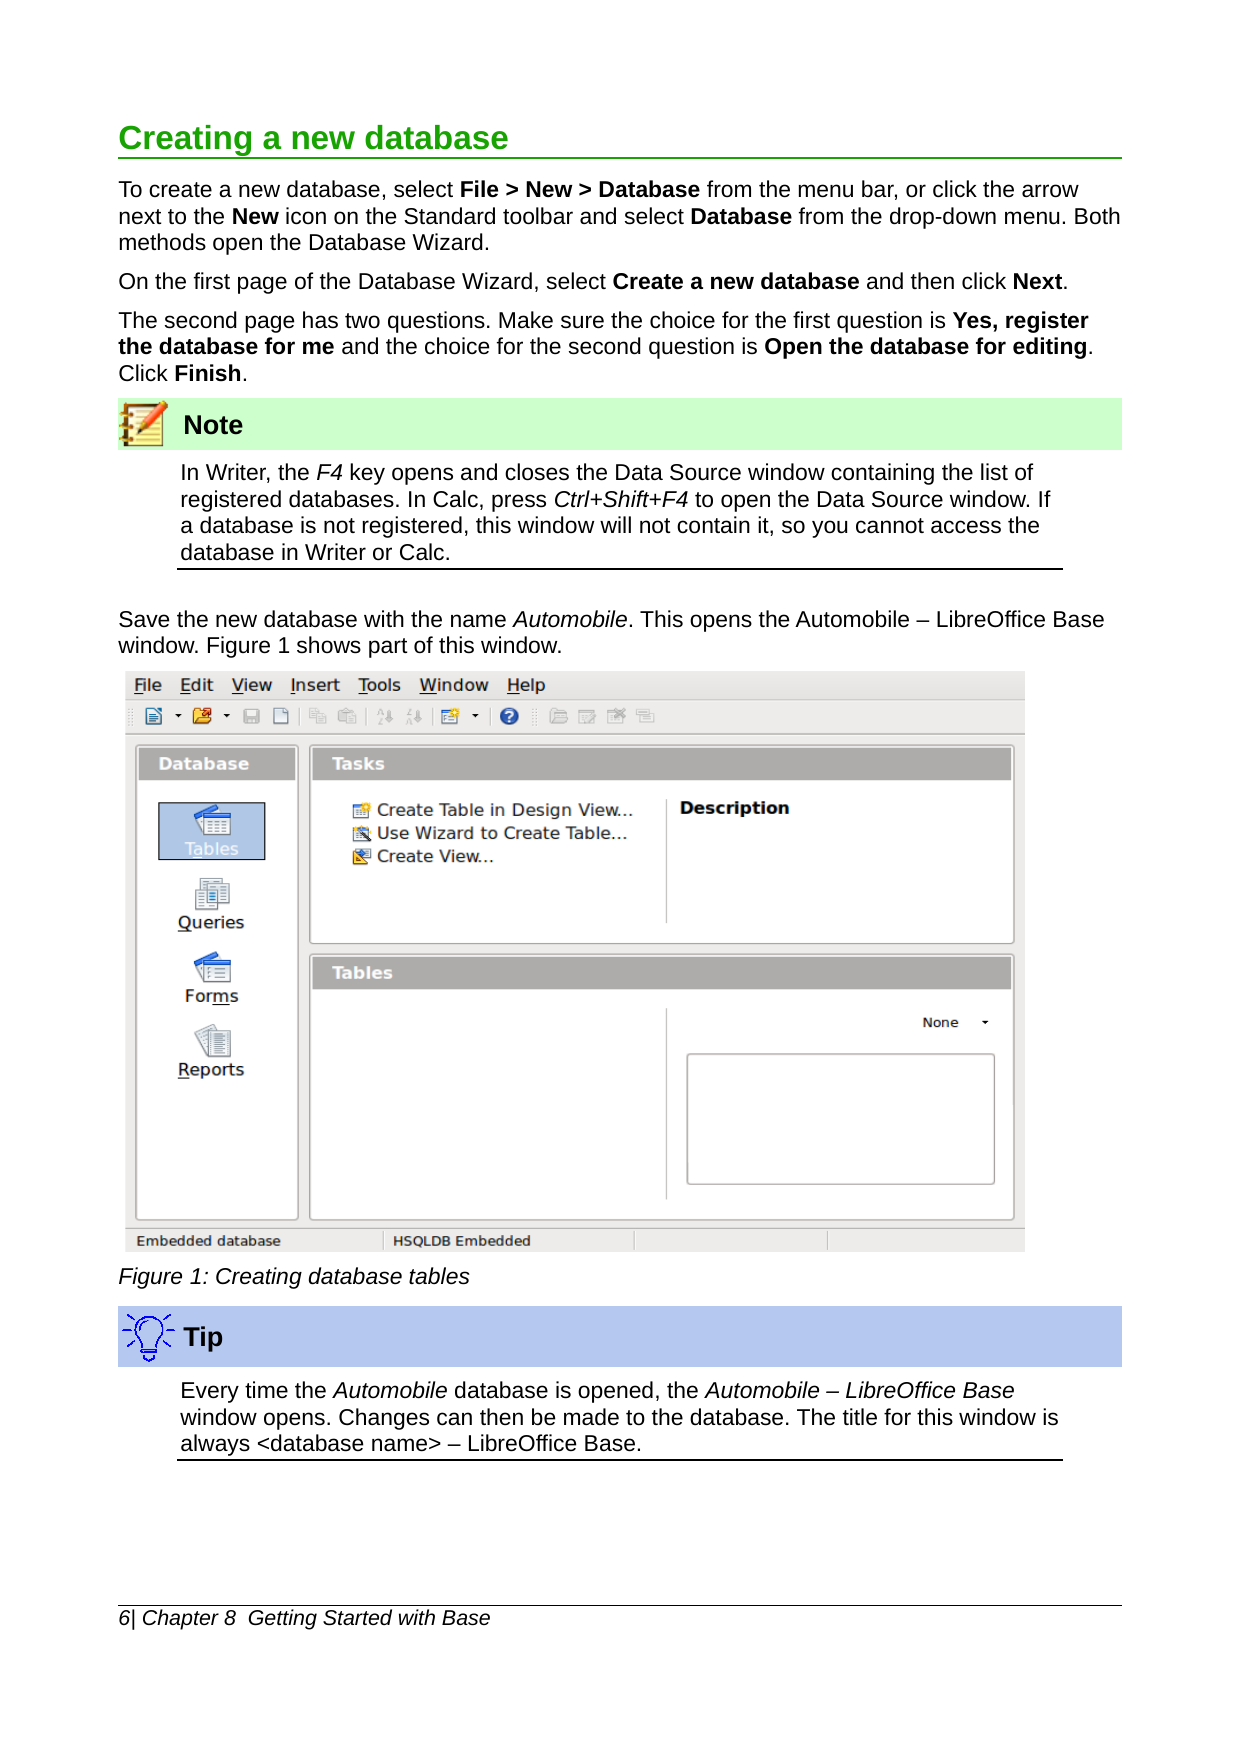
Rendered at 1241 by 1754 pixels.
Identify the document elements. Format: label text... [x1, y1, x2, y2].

text Save the new database with the name Automobile. This opens the Automobile – LibreOffice Base window. Figure 1 shows part of this window. [118, 606, 1122, 659]
subtitle Tip [118, 1306, 1122, 1367]
text Every time the Automobile database is opened, the Automobile – LibreOffice Base window opens. Changes can then be made to the database. The title for this window is always <database name> – LibreOffice Base. [177, 1374, 1063, 1459]
subtitle Creating a new database [118, 118, 1122, 157]
text To create a new database, select File > New > Database from the menu bar, or click the arrow next to the New icon on the Standard toolbar and select Database from the drop-down menu. Both methods open the Database Wizard. [118, 176, 1122, 255]
picture [125, 671, 1025, 1252]
picture [119, 1306, 179, 1366]
text In Writer, the F4 key opens and closes the Data Source window containing the list of registered databases. In Calc, press Ctrl+Shift+F4 to open the Data Source window. If a database is not registered, this window will not contain it, so you cannot access the database in Writer or Calc. [177, 456, 1063, 568]
picture [119, 399, 170, 450]
text Figure 1: Creating database tables [118, 1263, 1032, 1289]
text On the first page of the Database Wizard, select Create a new database and then click Next. [118, 268, 1122, 294]
subtitle Note [118, 398, 1122, 450]
text The second page has two questions. Make sure the choice for the first question is Yes, register the database for me and the choice for the second question is Open the database for editing. Click Finish. [118, 307, 1122, 386]
